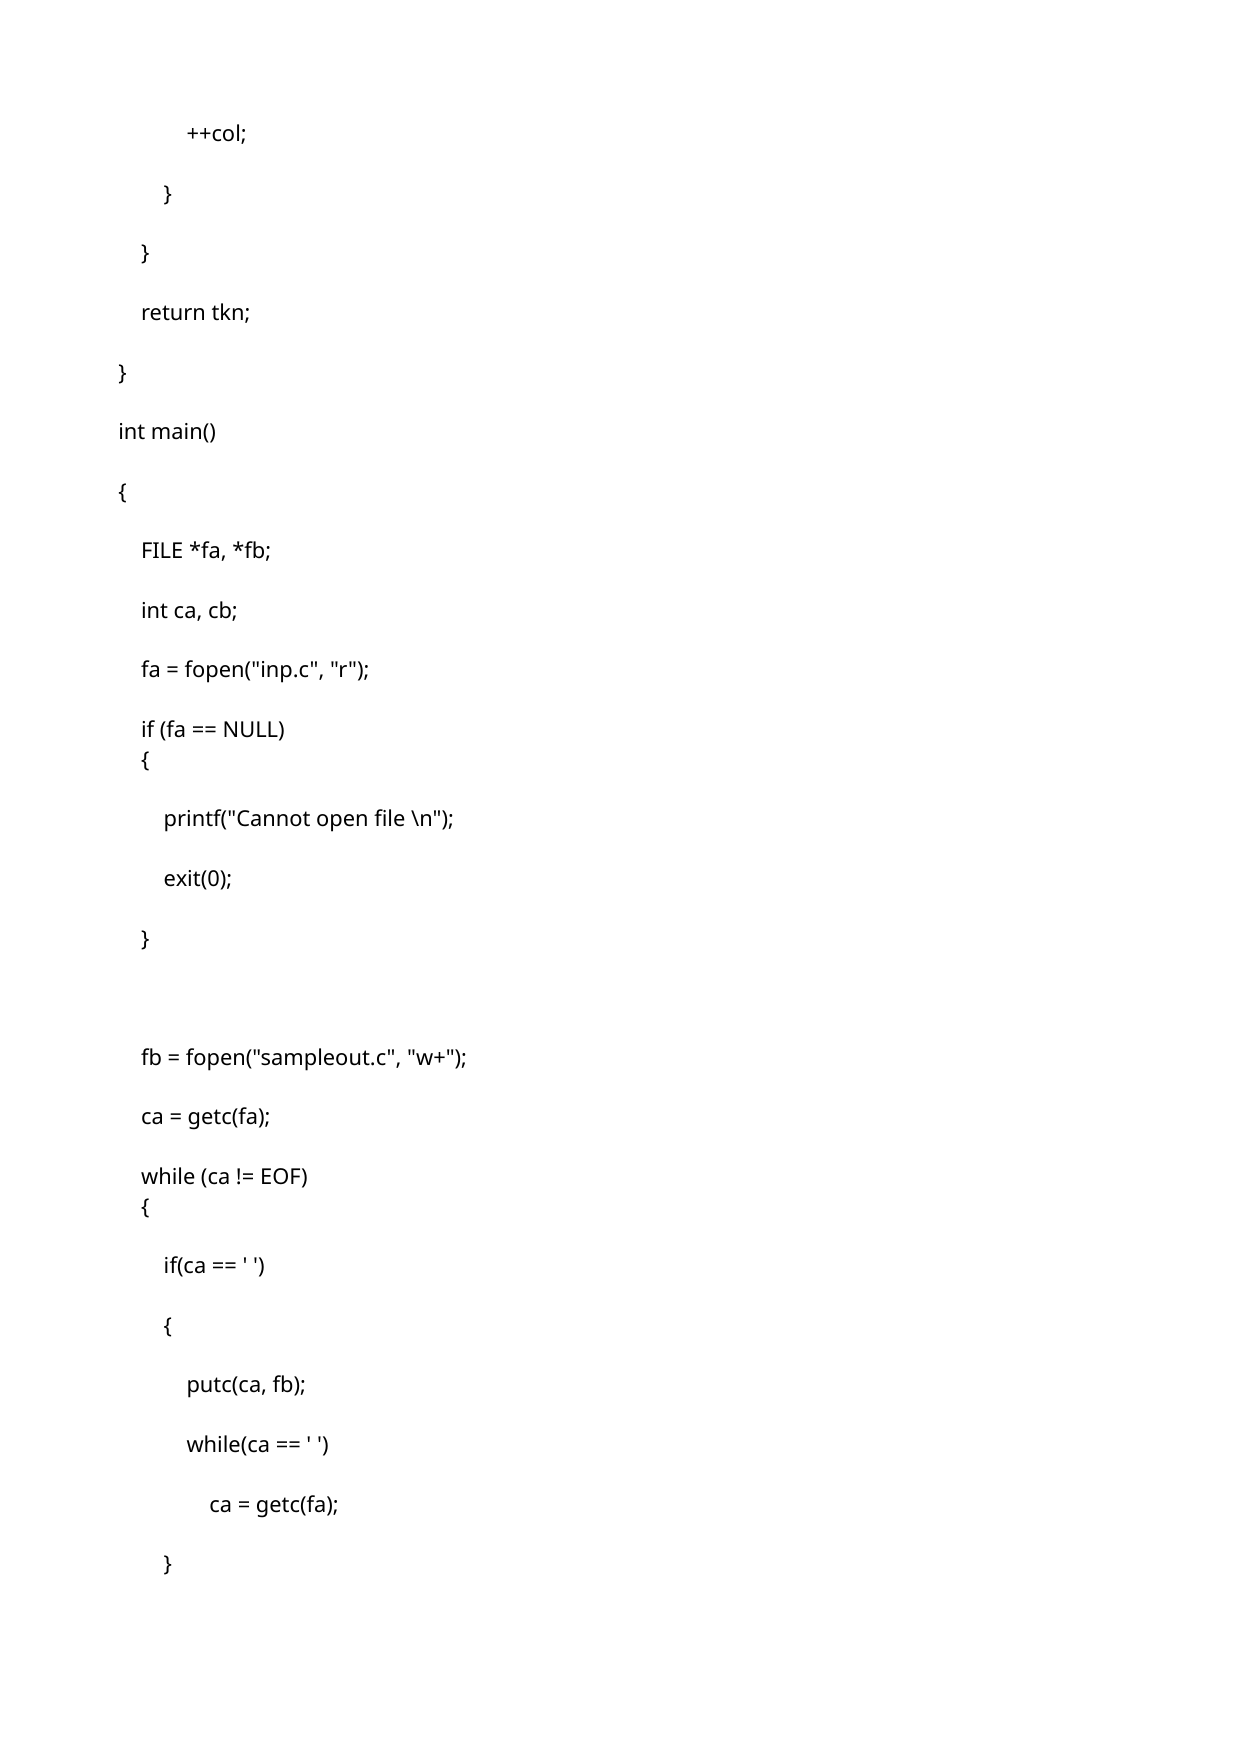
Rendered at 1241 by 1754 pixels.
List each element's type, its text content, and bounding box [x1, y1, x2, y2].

text } [118, 356, 1122, 386]
text printf("Cannot open file \n"); [118, 803, 1122, 833]
text if (fa == NULL) [118, 714, 1122, 744]
text int ca, cb; [118, 595, 1122, 624]
text if(ca == ' ') [118, 1250, 1122, 1280]
text int main() [118, 416, 1122, 446]
text ca = getc(fa); [118, 1101, 1122, 1131]
text exit(0); [118, 863, 1122, 893]
text } [118, 1548, 1122, 1578]
text } [118, 178, 1122, 207]
text fa = fopen("inp.c", "r"); [118, 654, 1122, 684]
text FILE *fa, *fb; [118, 535, 1122, 565]
text putc(ca, fb); [118, 1369, 1122, 1399]
text ca = getc(fa); [118, 1488, 1122, 1518]
text ++col; [118, 118, 1122, 148]
text { [118, 476, 1122, 505]
text } [118, 237, 1122, 267]
text } [118, 922, 1122, 952]
text while(ca == ' ') [118, 1429, 1122, 1459]
text fb = fopen("sampleout.c", "w+"); [118, 1042, 1122, 1071]
text while (ca != EOF) [118, 1161, 1122, 1191]
text { [118, 1191, 1122, 1220]
text return tkn; [118, 297, 1122, 327]
text { [118, 1310, 1122, 1339]
text { [118, 744, 1122, 773]
